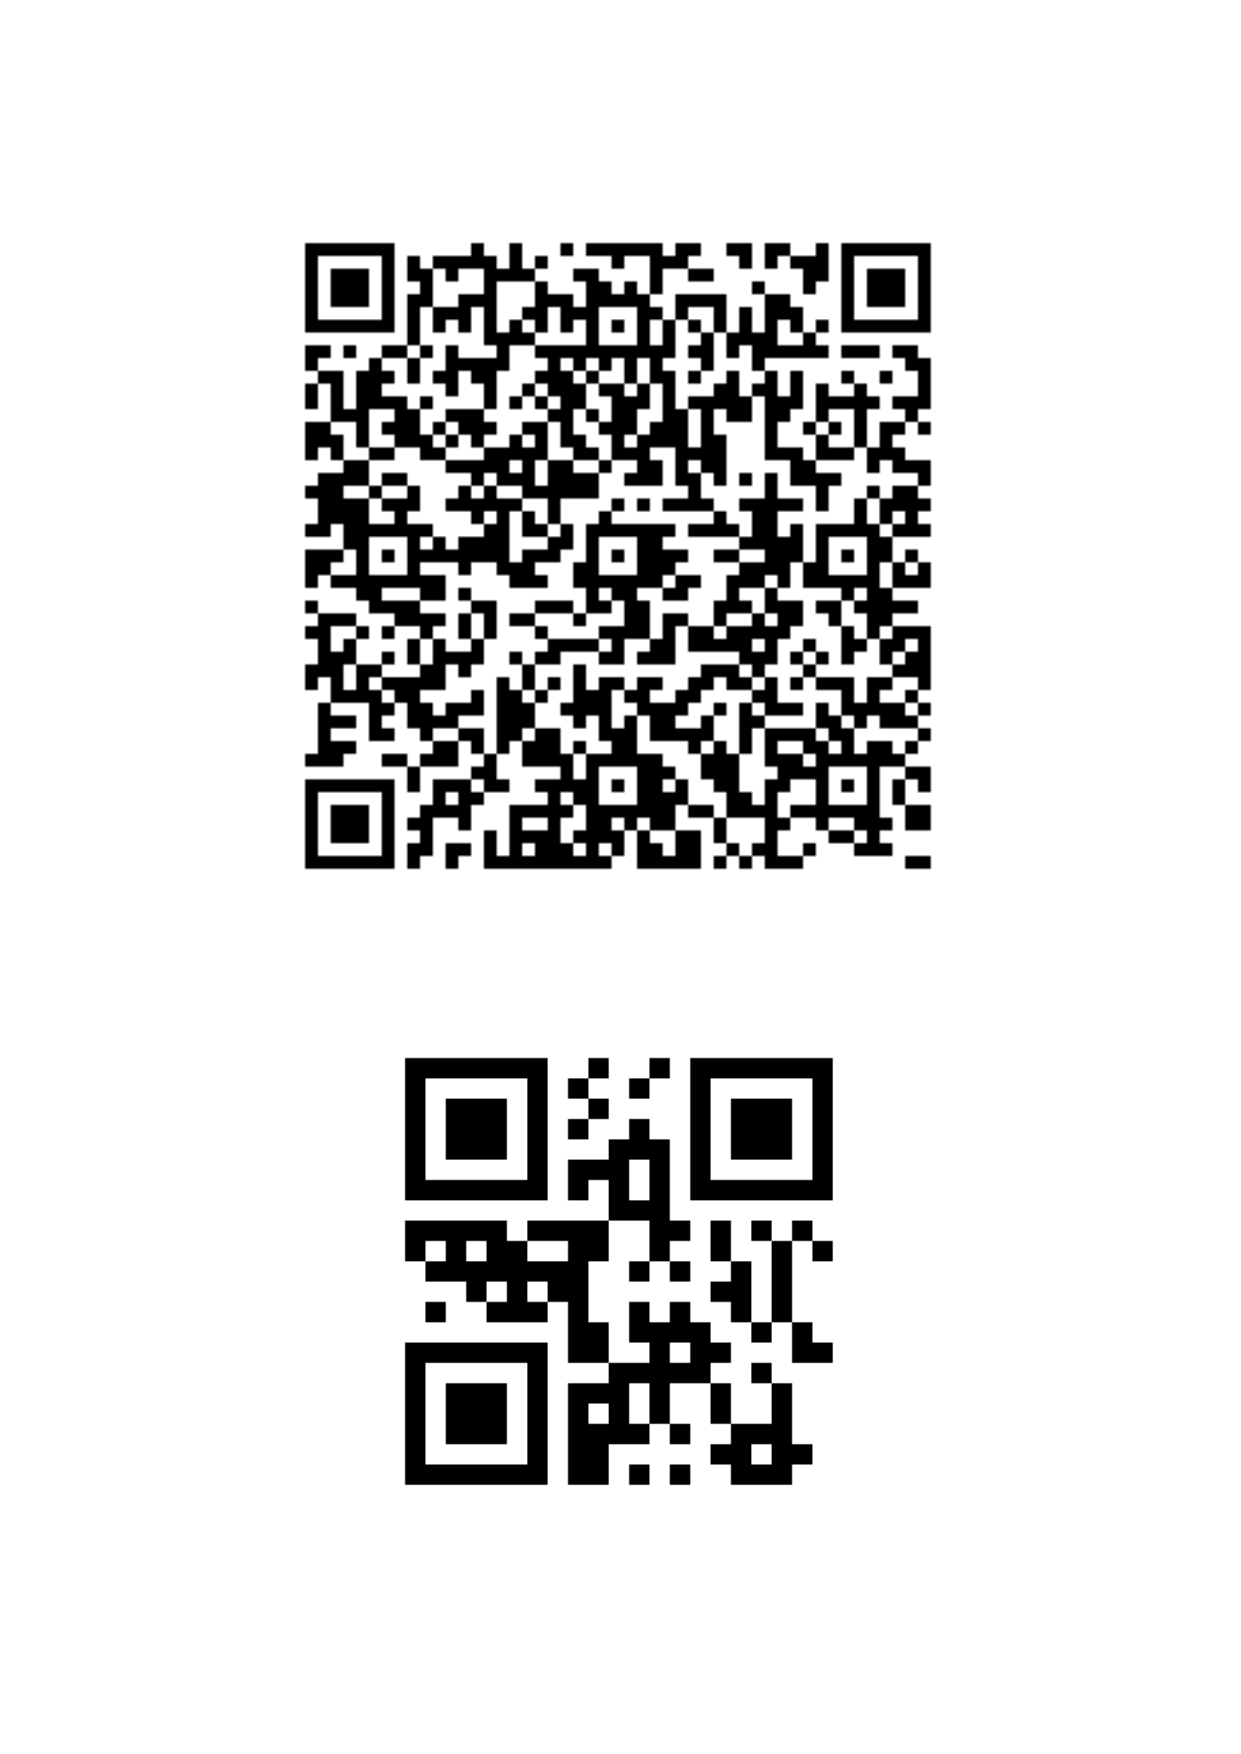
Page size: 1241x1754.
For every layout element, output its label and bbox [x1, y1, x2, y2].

picture [385, 1038, 855, 1507]
picture [237, 175, 1003, 941]
